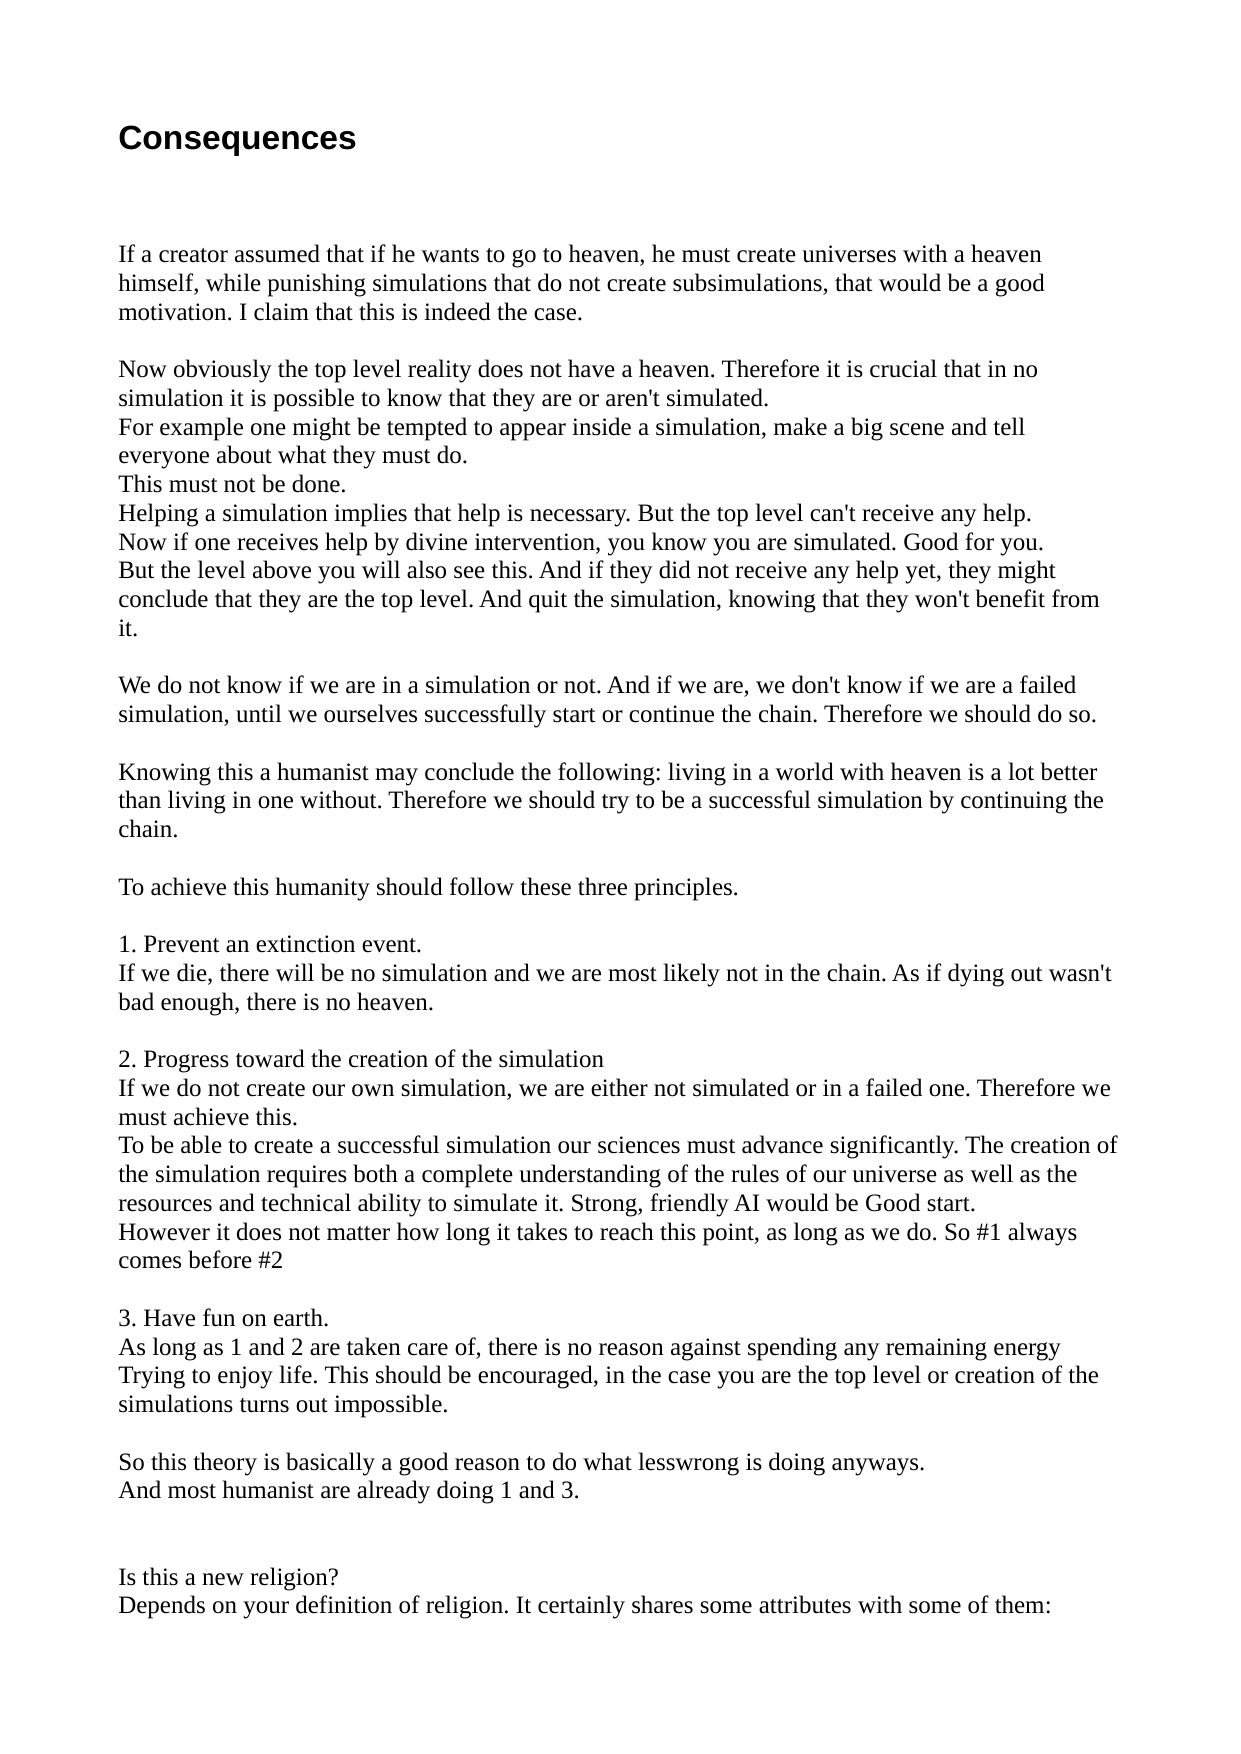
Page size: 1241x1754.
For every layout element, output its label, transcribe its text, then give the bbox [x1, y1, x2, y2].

text If a creator assumed that if he wants to go to heaven, he must create universes with a heaven himself, while punishing simulations that do not create subsimulations, that would be a good motivation. I claim that this is indeed the case. Now obviously the top level reality does not have a heaven. Therefore it is crucial that in no simulation it is possible to know that they are or aren't simulated. For example one might be tempted to appear inside a simulation, make a big scene and tell everyone about what they must do. This must not be done. Helping a simulation implies that help is necessary. But the top level can't receive any help. Now if one receives help by divine intervention, you know you are simulated. Good for you. But the level above you will also see this. And if they did not receive any help yet, they might conclude that they are the top level. And quit the simulation, knowing that they won't benefit from it. We do not know if we are in a simulation or not. And if we are, we don't know if we are a failed simulation, until we ourselves successfully start or continue the chain. Therefore we should do so. Knowing this a humanist may conclude the following: living in a world with heaven is a lot better than living in one without. Therefore we should try to be a successful simulation by continuing the chain. To achieve this humanity should follow these three principles. 1. Prevent an extinction event. If we die, there will be no simulation and we are most likely not in the chain. As if dying out wasn't bad enough, there is no heaven. 2. Progress toward the creation of the simulation If we do not create our own simulation, we are either not simulated or in a failed one. Therefore we must achieve this. To be able to create a successful simulation our sciences must advance significantly. The creation of the simulation requires both a complete understanding of the rules of our universe as well as the resources and technical ability to simulate it. Strong, friendly AI would be Good start. However it does not matter how long it takes to reach this point, as long as we do. So #1 always comes before #2 3. Have fun on earth. As long as 1 and 2 are taken care of, there is no reason against spending any remaining energy Trying to enjoy life. This should be encouraged, in the case you are the top level or creation of the simulations turns out impossible. So this theory is basically a good reason to do what lesswrong is doing anyways. And most humanist are already doing 1 and 3. Is this a new religion? Depends on your definition of religion. It certainly shares some attributes with some of them: [118, 239, 1122, 1619]
subtitle Consequences [118, 118, 1122, 157]
